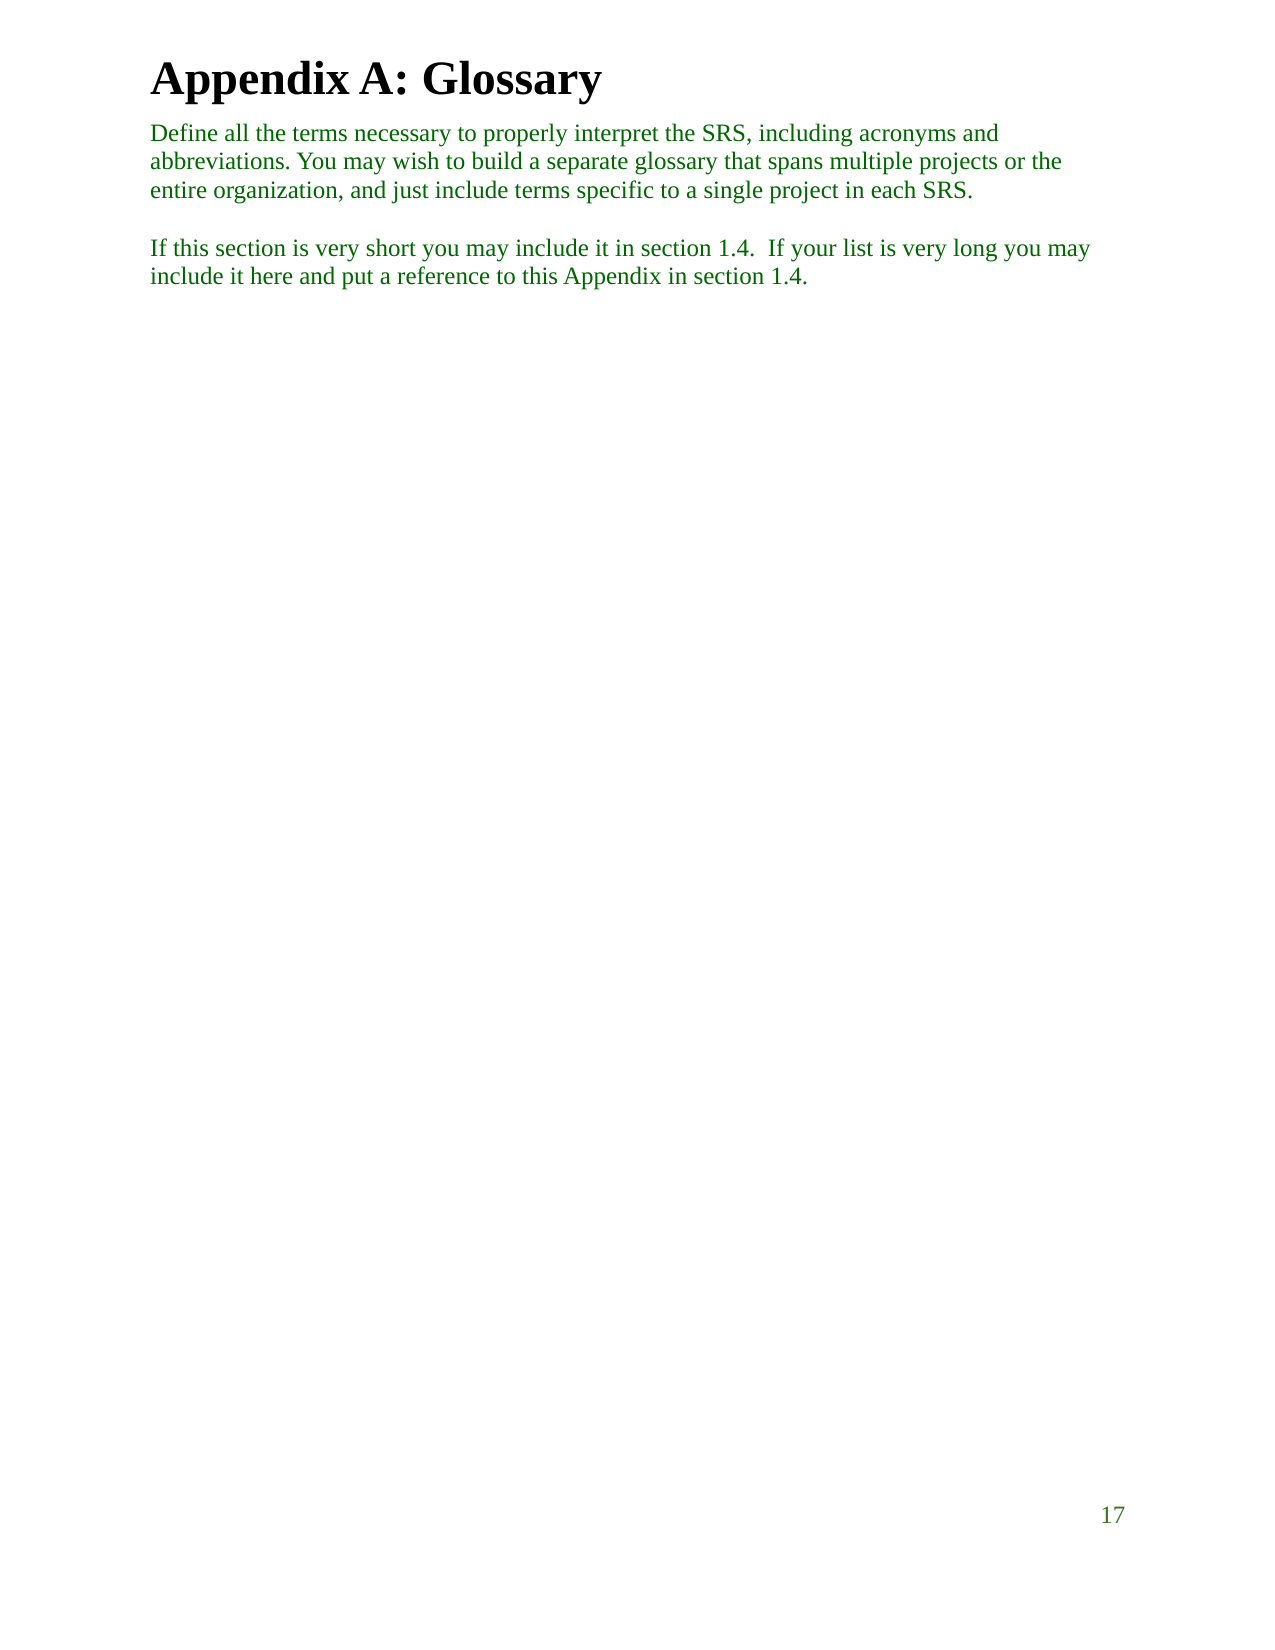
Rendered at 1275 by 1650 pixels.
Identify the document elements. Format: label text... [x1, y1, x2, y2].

text Define all the terms necessary to properly interpret the SRS, including acronyms and abbreviations. You may wish to build a separate glossary that spans multiple projects or the entire organization, and just include terms specific to a single project in each SRS. [150, 118, 1125, 204]
subtitle Appendix A: Glossary [150, 50, 1125, 105]
text If this section is very short you may include it in section 1.4. If your list is very long you may include it here and put a reference to this Appendix in section 1.4. [150, 233, 1125, 290]
